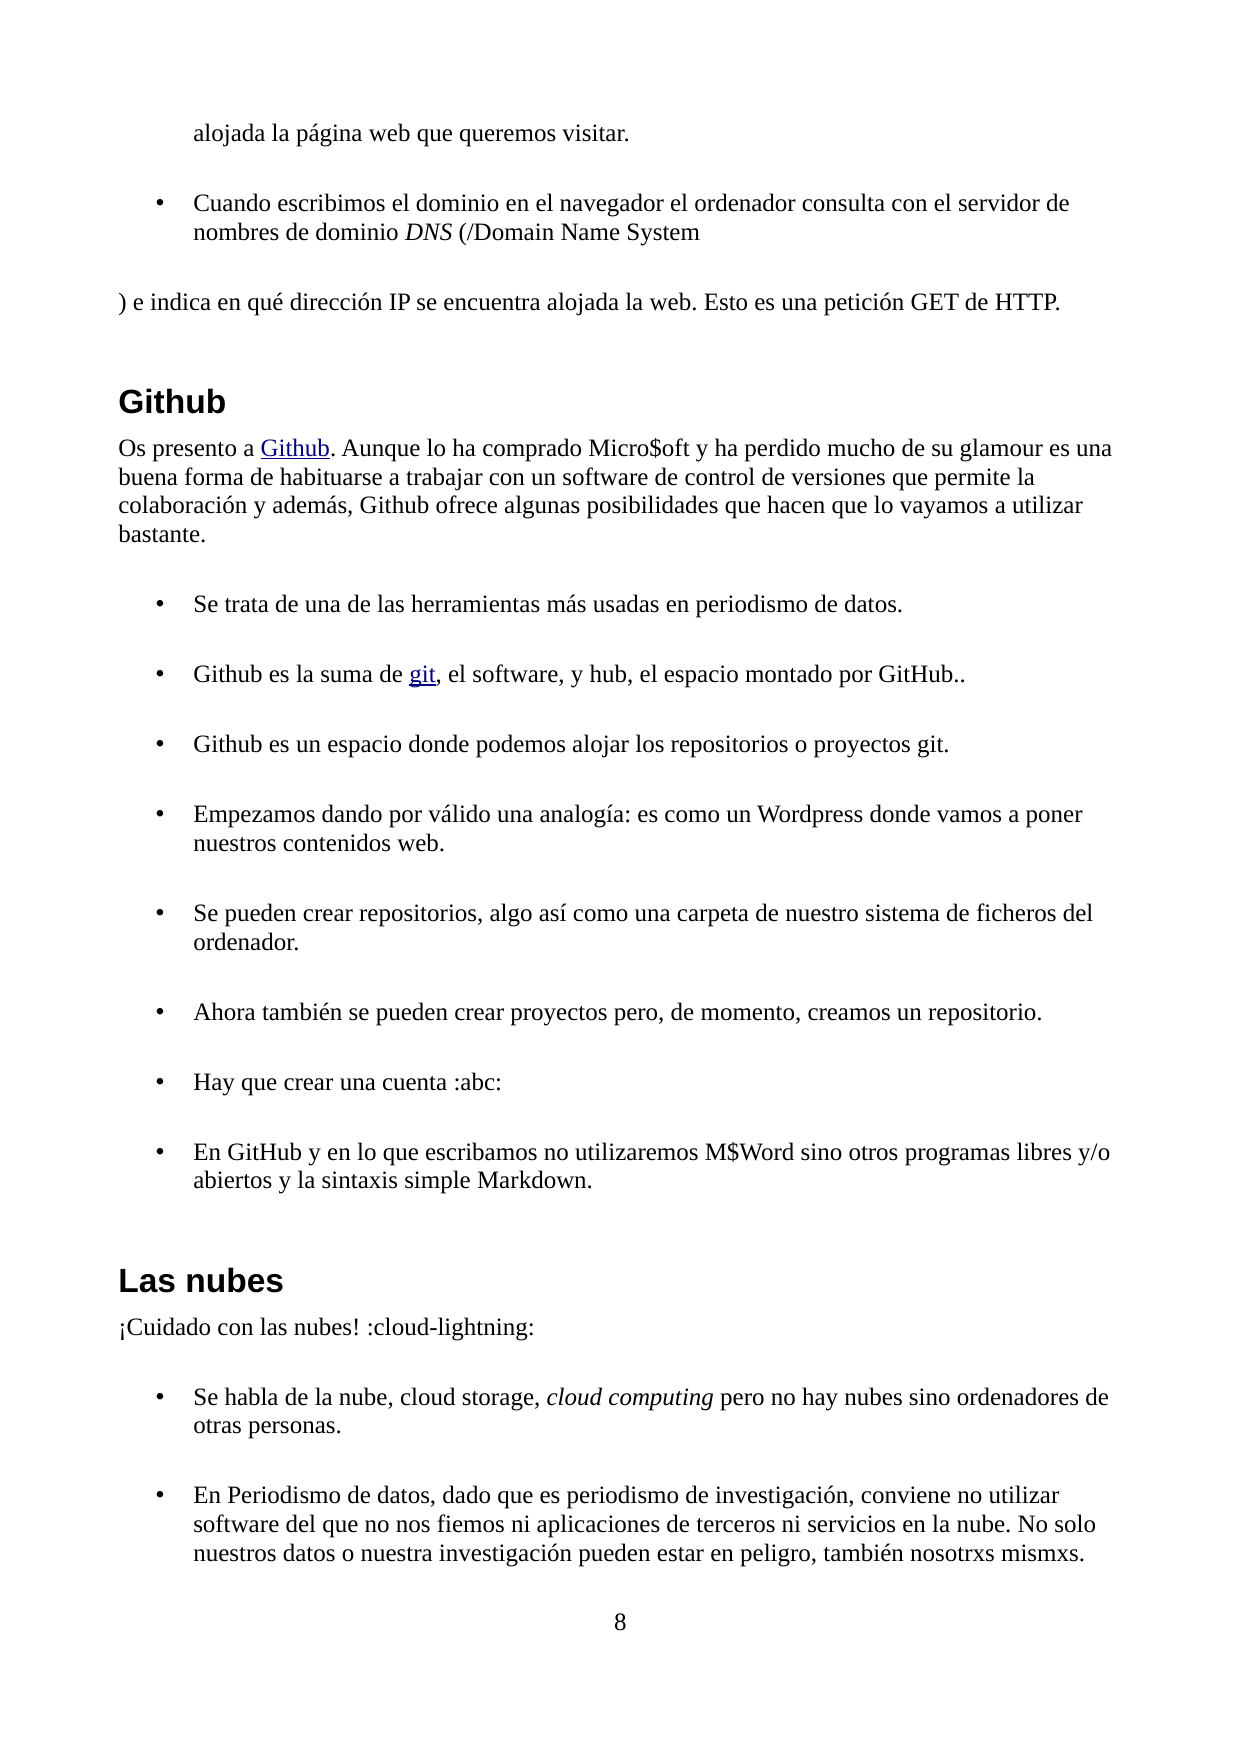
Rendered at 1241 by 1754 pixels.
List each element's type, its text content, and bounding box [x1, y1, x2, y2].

text Os presento a Github. Aunque lo ha comprado Micro$oft y ha perdido mucho de su glamour es una buena forma de habituarse a trabajar con un software de control de versiones que permite la colaboración y además, Github ofrece algunas posibilidades que hacen que lo vayamos a utilizar bastante. [118, 433, 1122, 577]
list Se trata de una de las herramientas más usadas en periodismo de datos. [156, 589, 1122, 647]
subtitle Github [118, 382, 1122, 421]
subtitle Las nubes [118, 1261, 1122, 1299]
list alojada la página web que queremos visitar. [156, 118, 1122, 176]
list Hay que crear una cuenta :abc: [156, 1067, 1122, 1124]
list Ahora también se pueden crear proyectos pero, de momento, creamos un repositorio. [156, 997, 1122, 1054]
text ) e indica en qué dirección IP se encuentra alojada la web. Esto es una petición GET de HTTP. [118, 287, 1122, 344]
list Empezamos dando por válido una analogía: es como un Wordpress donde vamos a poner nuestros contenidos web. [156, 799, 1122, 886]
list Github es un espacio donde podemos alojar los repositorios o proyectos git. [156, 729, 1122, 787]
list Github es la suma de git, el software, y hub, el espacio montado por GitHub.. [156, 659, 1122, 717]
list Se pueden crear repositorios, algo así como una carpeta de nuestro sistema de ficheros del ordenador. [156, 898, 1122, 984]
list En GitHub y en lo que escribamos no utilizaremos M$Word sino otros programas libres y/o abiertos y la sintaxis simple Markdown. [156, 1137, 1122, 1223]
list Se habla de la nube, cloud storage, cloud computing pero no hay nubes sino ordenadores de otras personas. [156, 1382, 1122, 1468]
text ¡Cuidado con las nubes! :cloud-lightning: [118, 1312, 1122, 1369]
list Cuando escribimos el dominio en el navegador el ordenador consulta con el servidor de nombres de dominio DNS (/Domain Name System [156, 188, 1122, 274]
list En Periodismo de datos, dado que es periodismo de investigación, conviene no utilizar software del que no nos fiemos ni aplicaciones de terceros ni servicios en la nube. No solo nuestros datos o nuestra investigación pueden estar en peligro, también nosotrxs mismxs. [156, 1480, 1122, 1567]
